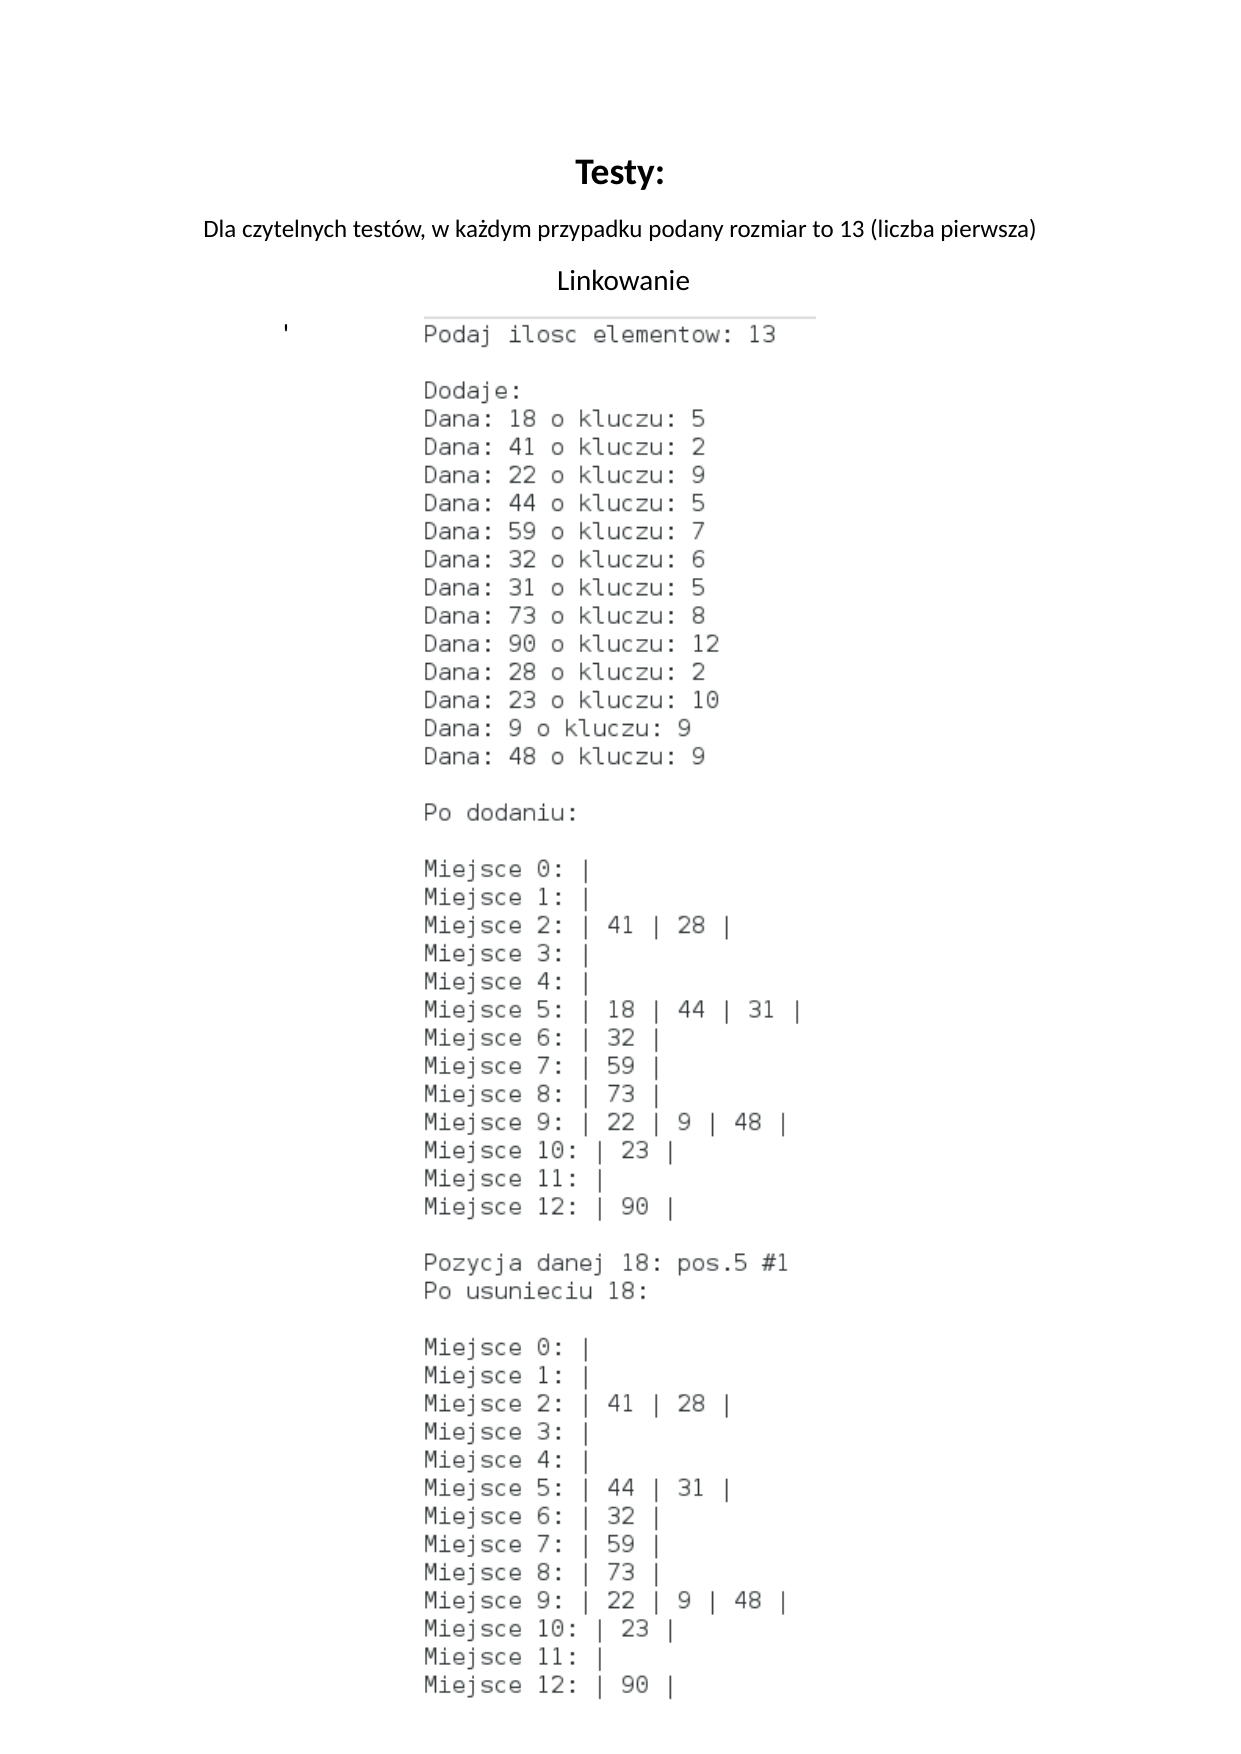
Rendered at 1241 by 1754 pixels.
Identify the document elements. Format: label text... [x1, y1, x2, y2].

picture [424, 316, 817, 1704]
text Dla czytelnych testów, w każdym przypadku podany rozmiar to 13 (liczba pierwsza) [148, 213, 1093, 243]
text [817, 316, 1093, 352]
text ' [148, 316, 424, 352]
text Testy: [148, 148, 1093, 193]
text Linkowanie [148, 262, 1093, 297]
